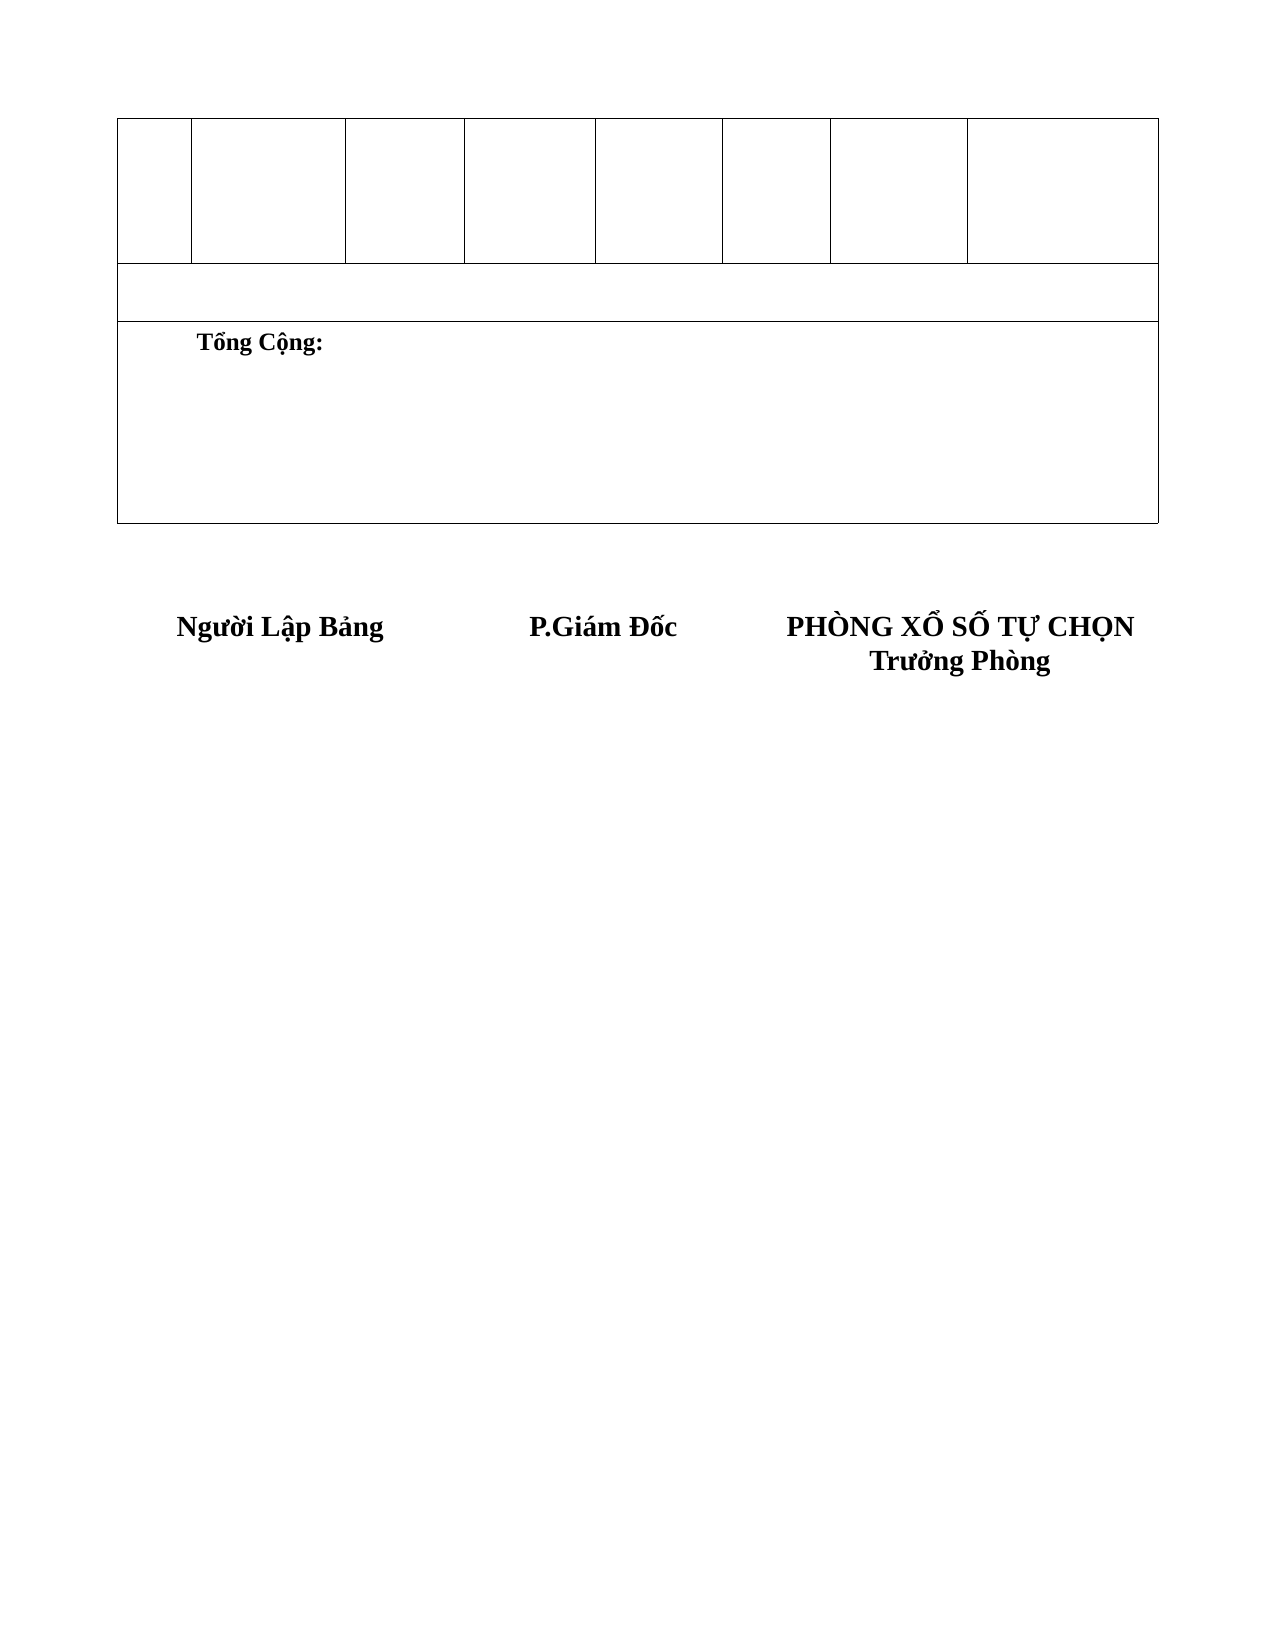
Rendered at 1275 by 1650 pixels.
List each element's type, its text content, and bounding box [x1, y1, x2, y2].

table_cell <get_line_tong( menhgia)['sl_2']> [346, 119, 464, 263]
table_cell [118, 119, 191, 263]
text Trưởng Phòng [118, 643, 1157, 676]
table_cell <get_line_tong( menhgia)['sl_3']> [465, 119, 595, 263]
text Người Lập Bảng P.Giám Đốc PHÒNG XỔ SỐ TỰ CHỌN [118, 609, 1157, 643]
table_cell <menhgia.name_template> [192, 119, 345, 263]
table_cell <get_line_tong_all()['tong_sai_kythuat']> [722, 322, 830, 523]
table_cell <get_line_tong( menhgia)['tong_sai_kythuat']> [723, 119, 830, 263]
table_cell </for> [118, 264, 1158, 321]
table_cell <get_line_tong( menhgia)['thanhtien']> [968, 119, 1158, 263]
table_cell <get_line_tong_all()['sl_4']> [595, 322, 722, 523]
table_cell <get_line_tong_all()['thanhtien']> [967, 322, 1158, 523]
table_cell <get_line_tong_all()['sl_2']> [345, 322, 464, 523]
table_cell <get_line_tong_all()['sl_3']> [464, 322, 595, 523]
table_cell <get_line_tong_all()['tong_ve']> [830, 322, 967, 523]
table_cell <get_line_tong( menhgia)['tong_ve']> [831, 119, 967, 263]
table_cell Tổng Cộng: [191, 322, 345, 523]
table_cell <get_line_tong( menhgia)['sl_4']> [596, 119, 722, 263]
table_cell [118, 322, 191, 523]
